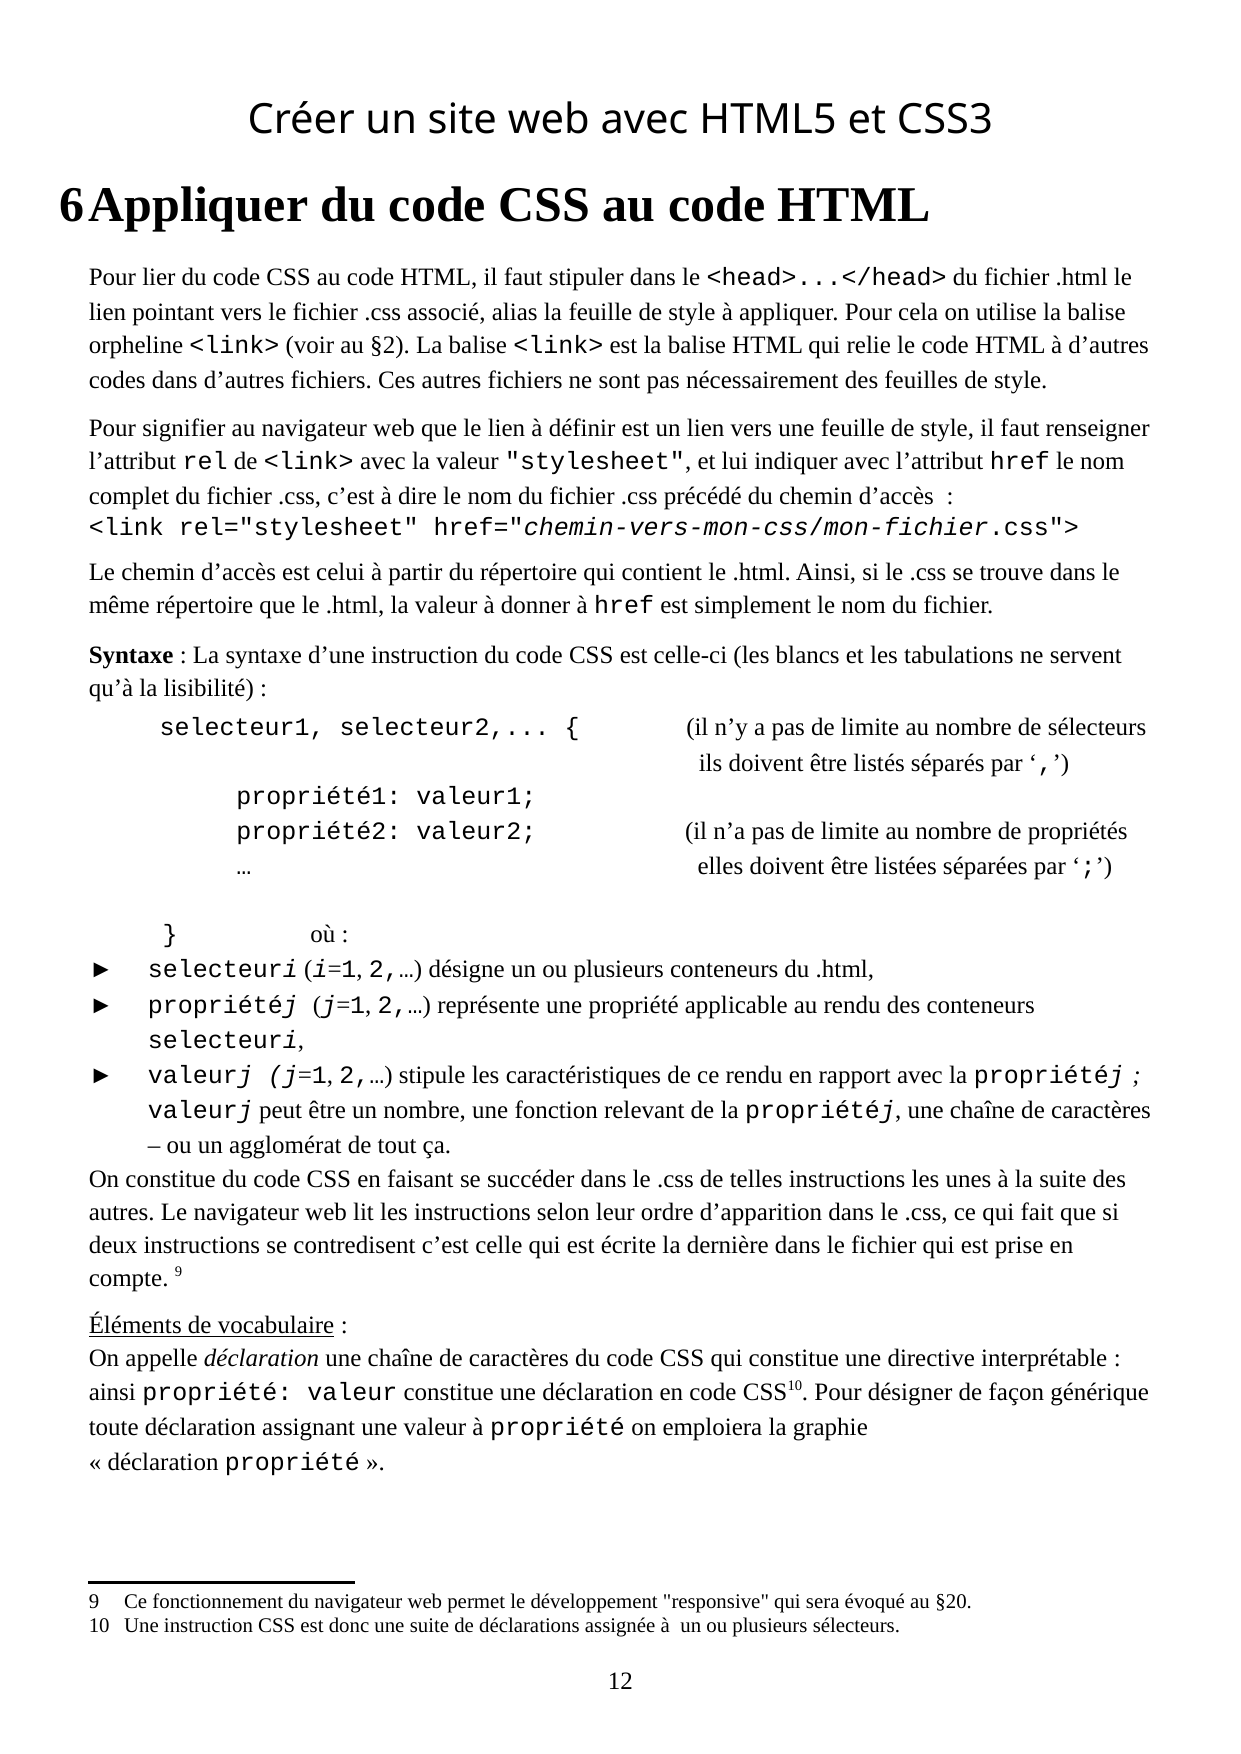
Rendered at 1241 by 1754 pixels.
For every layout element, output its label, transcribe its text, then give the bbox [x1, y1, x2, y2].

text ► selecteuri (i=1, 2,…) désigne un ou plusieurs conteneurs du .html, [88, 954, 1152, 985]
text ► propriétéj (j=1, 2,…) représente une propriété applicable au rendu des conteneurs selecteuri, [88, 990, 1152, 1056]
text } où : [162, 919, 1152, 950]
text Ce fonctionnement du navigateur web permet le développement "responsive" qui sera évoqué au §20. [88, 1588, 1152, 1613]
text ► valeurj (j=1, 2,…) stipule les caractéristiques de ce rendu en rapport avec la propriétéj ; valeurj peut être un nombre, une fonction relevant de la propriétéj, une chaîne de caractères – ou un agglomérat de tout ça. [88, 1060, 1152, 1159]
text propriété1: valeur1; [236, 783, 1152, 812]
text Pour signifier au navigateur web que le lien à définir est un lien vers une feuille de style, il faut renseigner l’attribut rel de <link> avec la valeur "stylesheet", et lui indiquer avec l’attribut href le nom complet du fichier .css, c’est à dire le nom du fichier .css précédé du chemin d’accès : [88, 413, 1152, 510]
text … elles doivent être listées séparées par ‘;’) [236, 851, 1152, 882]
text selecteur1, selecteur2,... { (il n’y a pas de limite au nombre de sélecteurs [159, 712, 1152, 743]
text Pour lier du code CSS au code HTML, il faut stipuler dans le <head>...</head> du fichier .html le lien pointant vers le fichier .css associé, alias la feuille de style à appliquer. Pour cela on utilise la balise orpheline <link> (voir au §2). La balise <link> est la balise HTML qui relie le code HTML à d’autres codes dans d’autres fichiers. Ces autres fichiers ne sont pas nécessairement des feuilles de style. [88, 262, 1152, 394]
text On constitue du code CSS en faisant se succéder dans le .css de telles instructions les unes à la suite des autres. Le navigateur web lit les instructions selon leur ordre d’apparition dans le .css, ce qui fait que si deux instructions se contredisent c’est celle qui est écrite la dernière dans le fichier qui est prise en compte. [88, 1164, 1152, 1291]
text <link rel="stylesheet" href="chemin-vers-mon-css/mon-fichier.css"> [88, 514, 1152, 542]
text Le chemin d’accès est celui à partir du répertoire qui contient le .html. Ainsi, si le .css se trouve dans le même répertoire que le .html, la valeur à donner à href est simplement le nom du fichier. [88, 557, 1152, 621]
subtitle Appliquer du code CSS au code HTML [59, 175, 1152, 232]
text ils doivent être listés séparés par ‘,’) [159, 748, 1152, 779]
text propriété2: valeur2; (il n’a pas de limite au nombre de propriétés [236, 816, 1152, 847]
text Éléments de vocabulaire : On appelle déclaration une chaîne de caractères du code CSS qui constitue une directive interprétable : ainsi propriété: valeur constitue une déclaration en code CSS. Pour désigner de façon générique toute déclaration assignant une valeur à propriété on emploiera la graphie « déclaration propriété ». [88, 1311, 1152, 1478]
text Une instruction CSS est donc une suite de déclarations assignée à un ou plusieurs sélecteurs. [88, 1613, 1152, 1637]
text Syntaxe : La syntaxe d’une instruction du code CSS est celle-ci (les blancs et les tabulations ne servent qu’à la lisibilité) : [88, 640, 1152, 702]
